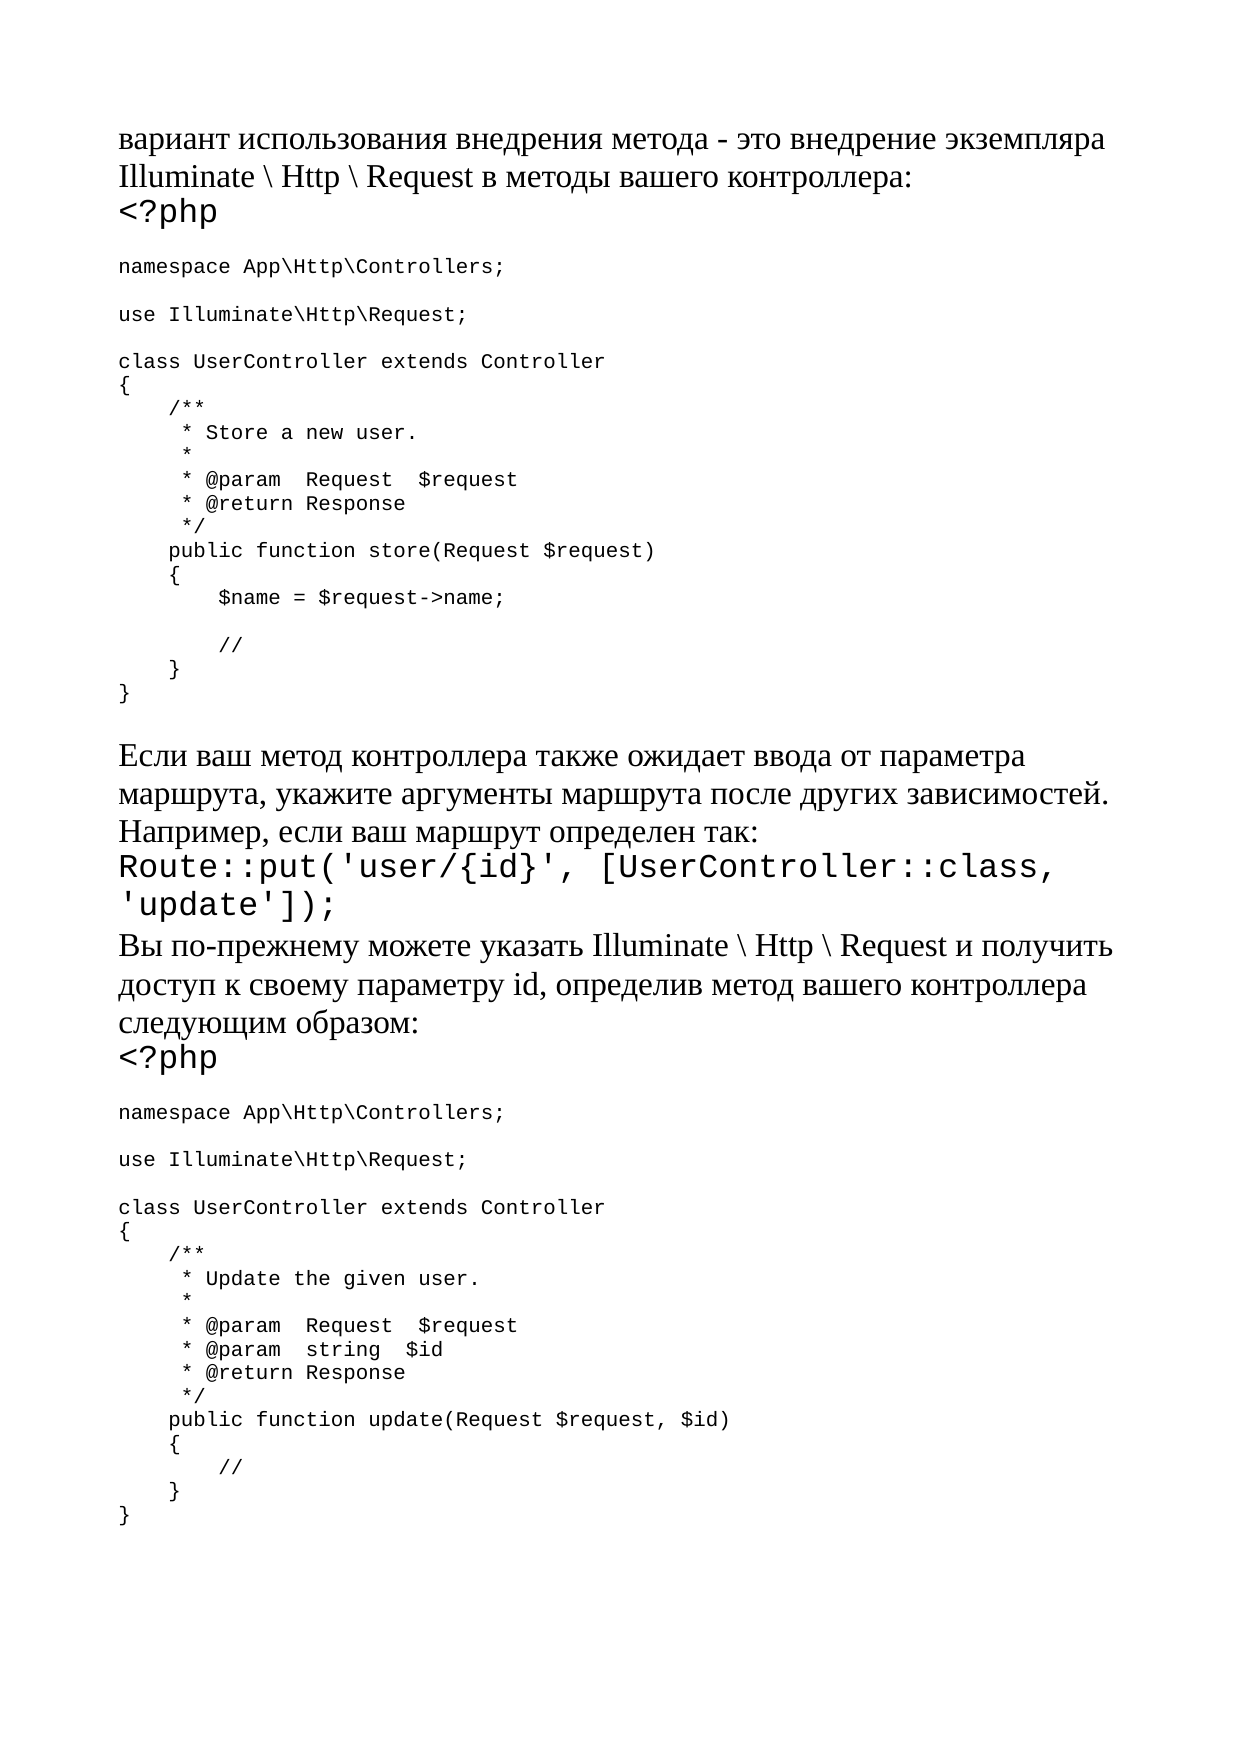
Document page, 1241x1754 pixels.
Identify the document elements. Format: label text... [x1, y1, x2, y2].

text use Illuminate\Http\Request; [118, 1149, 1122, 1173]
text * Store a new user. [118, 422, 1122, 445]
text * @return Response [118, 1362, 1122, 1386]
text } [118, 1480, 1122, 1504]
text { [118, 1220, 1122, 1244]
text Route::put('user/{id}', [UserController::class, 'update']); [118, 850, 1122, 926]
text * @return Response [118, 493, 1122, 516]
text } [118, 1504, 1122, 1528]
text namespace App\Http\Controllers; [118, 256, 1122, 280]
text { [118, 1433, 1122, 1457]
text * Update the given user. [118, 1268, 1122, 1291]
text * [118, 1291, 1122, 1315]
text public function store(Request $request) [118, 540, 1122, 564]
text /** [118, 1244, 1122, 1268]
text } [118, 682, 1122, 706]
text * @param string $id [118, 1338, 1122, 1362]
text * @param Request $request [118, 469, 1122, 493]
text { [118, 564, 1122, 587]
text { [118, 374, 1122, 398]
text */ [118, 516, 1122, 540]
text } [118, 658, 1122, 682]
text class UserController extends Controller [118, 1197, 1122, 1220]
text use Illuminate\Http\Request; [118, 303, 1122, 327]
text class UserController extends Controller [118, 351, 1122, 374]
text * @param Request $request [118, 1315, 1122, 1338]
text Если ваш метод контроллера также ожидает ввода от параметра маршрута, укажите аргументы маршрута после других зависимостей. Например, если ваш маршрут определен так: [118, 735, 1122, 850]
text */ [118, 1386, 1122, 1409]
text Вы по-прежнему можете указать Illuminate \ Http \ Request и получить доступ к своему параметру id, определив метод вашего контроллера следующим образом: [118, 926, 1122, 1041]
text <?php [118, 195, 1122, 233]
text * [118, 445, 1122, 469]
text // [118, 634, 1122, 658]
text // [118, 1457, 1122, 1480]
text <?php [118, 1041, 1122, 1078]
text $name = $request->name; [118, 587, 1122, 611]
text вариант использования внедрения метода - это внедрение экземпляра Illuminate \ Http \ Request в методы вашего контроллера: [118, 118, 1122, 195]
text namespace App\Http\Controllers; [118, 1102, 1122, 1126]
text /** [118, 398, 1122, 422]
text public function update(Request $request, $id) [118, 1409, 1122, 1433]
